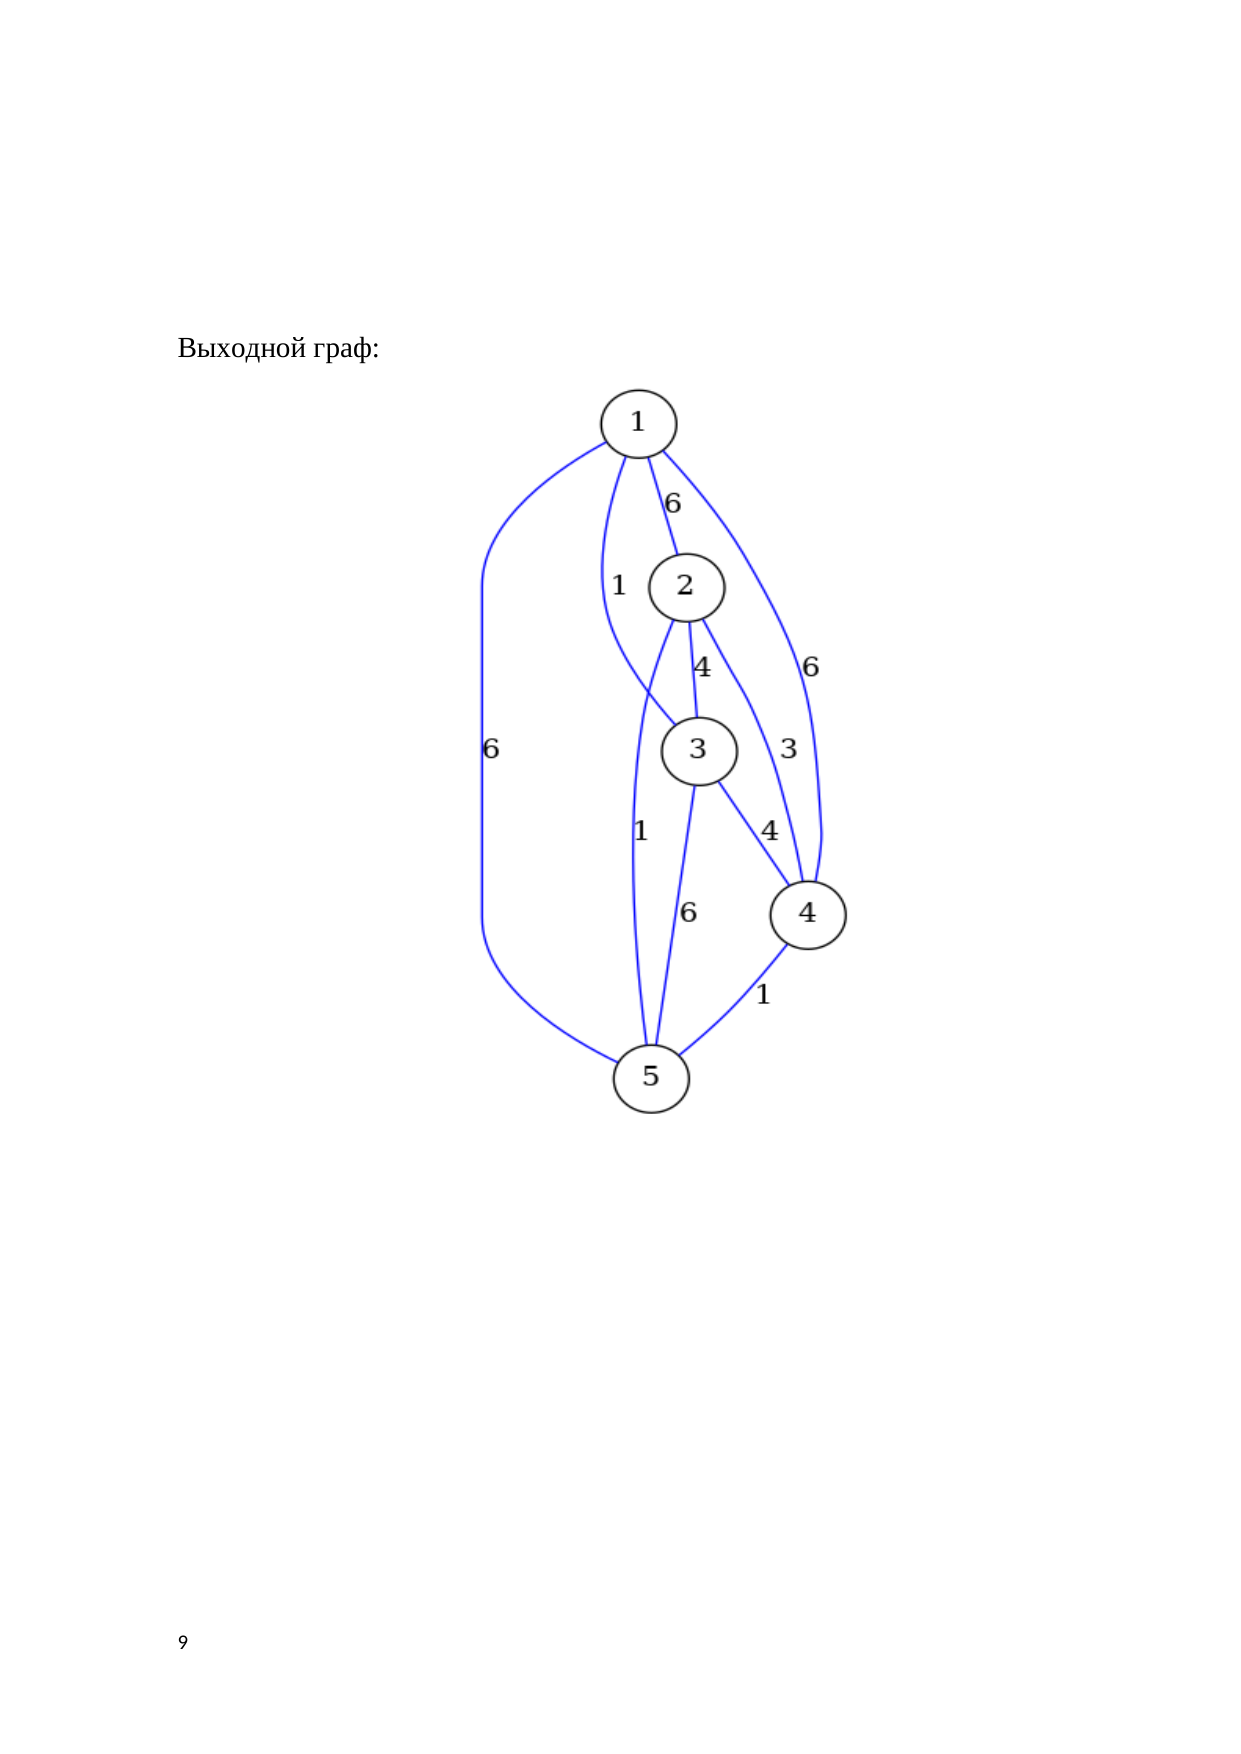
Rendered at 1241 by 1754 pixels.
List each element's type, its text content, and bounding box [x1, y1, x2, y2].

picture [474, 383, 855, 1121]
text Выходной граф: [177, 331, 1152, 364]
